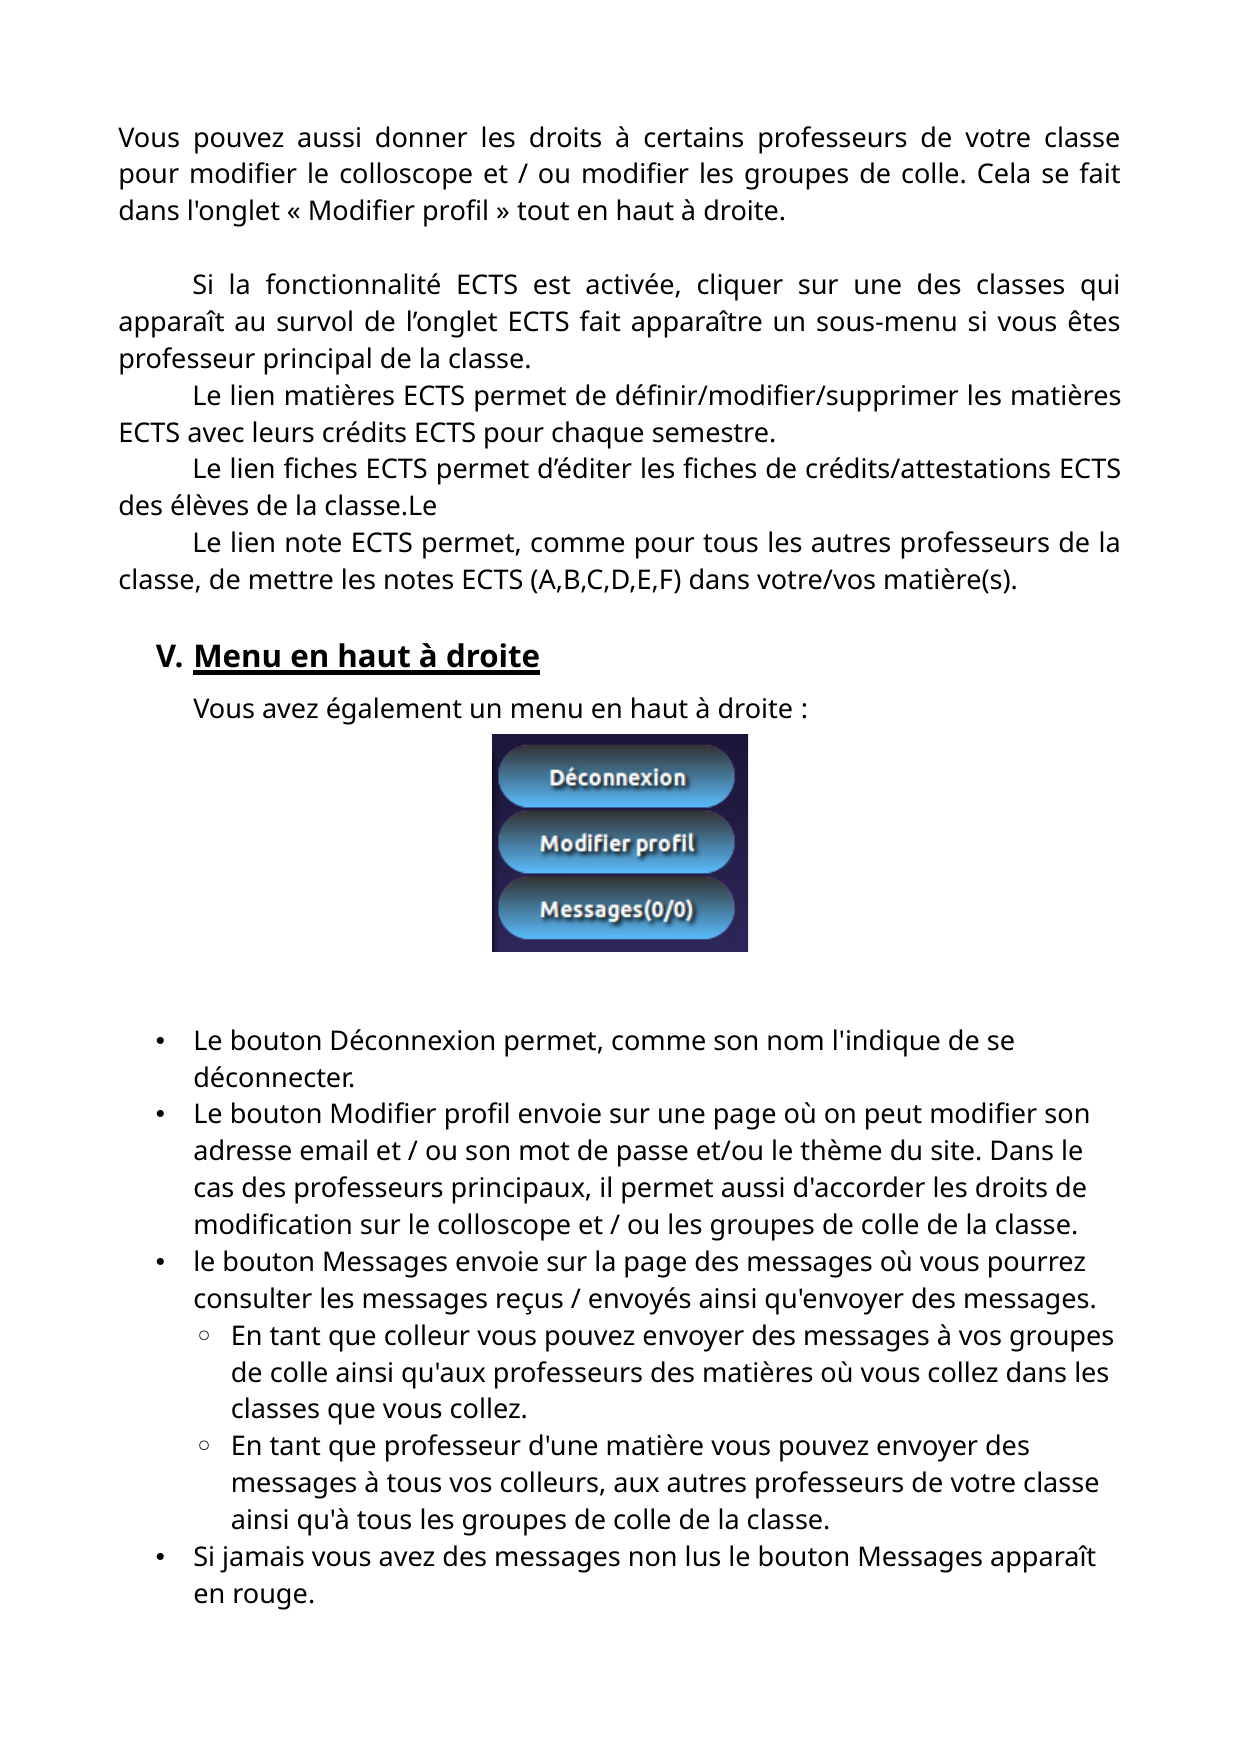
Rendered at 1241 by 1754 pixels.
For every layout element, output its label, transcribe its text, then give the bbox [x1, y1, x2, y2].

text Vous pouvez aussi donner les droits à certains professeurs de votre classe pour modifier le colloscope et / ou modifier les groupes de colle. Cela se fait dans l'onglet « Modifier profil » tout en haut à droite. [118, 118, 1122, 229]
list Le bouton Modifier profil envoie sur une page où on peut modifier son adresse email et / ou son mot de passe et/ou le thème du site. Dans le cas des professeurs principaux, il permet aussi d'accorder les droits de modification sur le colloscope et / ou les groupes de colle de la classe. [156, 1095, 1122, 1242]
list Le bouton Déconnexion permet, comme son nom l'indique de se déconnecter. [156, 1021, 1122, 1095]
text Si la fonctionnalité ECTS est activée, cliquer sur une des classes qui apparaît au survol de l’onglet ECTS fait apparaître un sous-menu si vous êtes professeur principal de la classe. [118, 266, 1122, 376]
list Si jamais vous avez des messages non lus le bouton Messages apparaît en rouge. [156, 1537, 1122, 1611]
list En tant que colleur vous pouvez envoyer des messages à vos groupes de colle ainsi qu'aux professeurs des matières où vous collez dans les classes que vous collez. [193, 1316, 1122, 1427]
subtitle Menu en haut à droite [156, 634, 1122, 677]
text Le lien fiches ECTS permet d’éditer les fiches de crédits/attestations ECTS des élèves de la classe.Le [118, 450, 1122, 524]
text Le lien matières ECTS permet de définir/modifier/supprimer les matières ECTS avec leurs crédits ECTS pour chaque semestre. [118, 376, 1122, 450]
list le bouton Messages envoie sur la page des messages où vous pourrez consulter les messages reçus / envoyés ainsi qu'envoyer des messages. [156, 1242, 1122, 1316]
picture [492, 734, 749, 952]
text Le lien note ECTS permet, comme pour tous les autres professeurs de la classe, de mettre les notes ECTS (A,B,C,D,E,F) dans votre/vos matière(s). [118, 524, 1122, 597]
list Vous avez également un menu en haut à droite : [156, 689, 1122, 726]
list En tant que professeur d'une matière vous pouvez envoyer des messages à tous vos colleurs, aux autres professeurs de votre classe ainsi qu'à tous les groupes de colle de la classe. [193, 1427, 1122, 1537]
